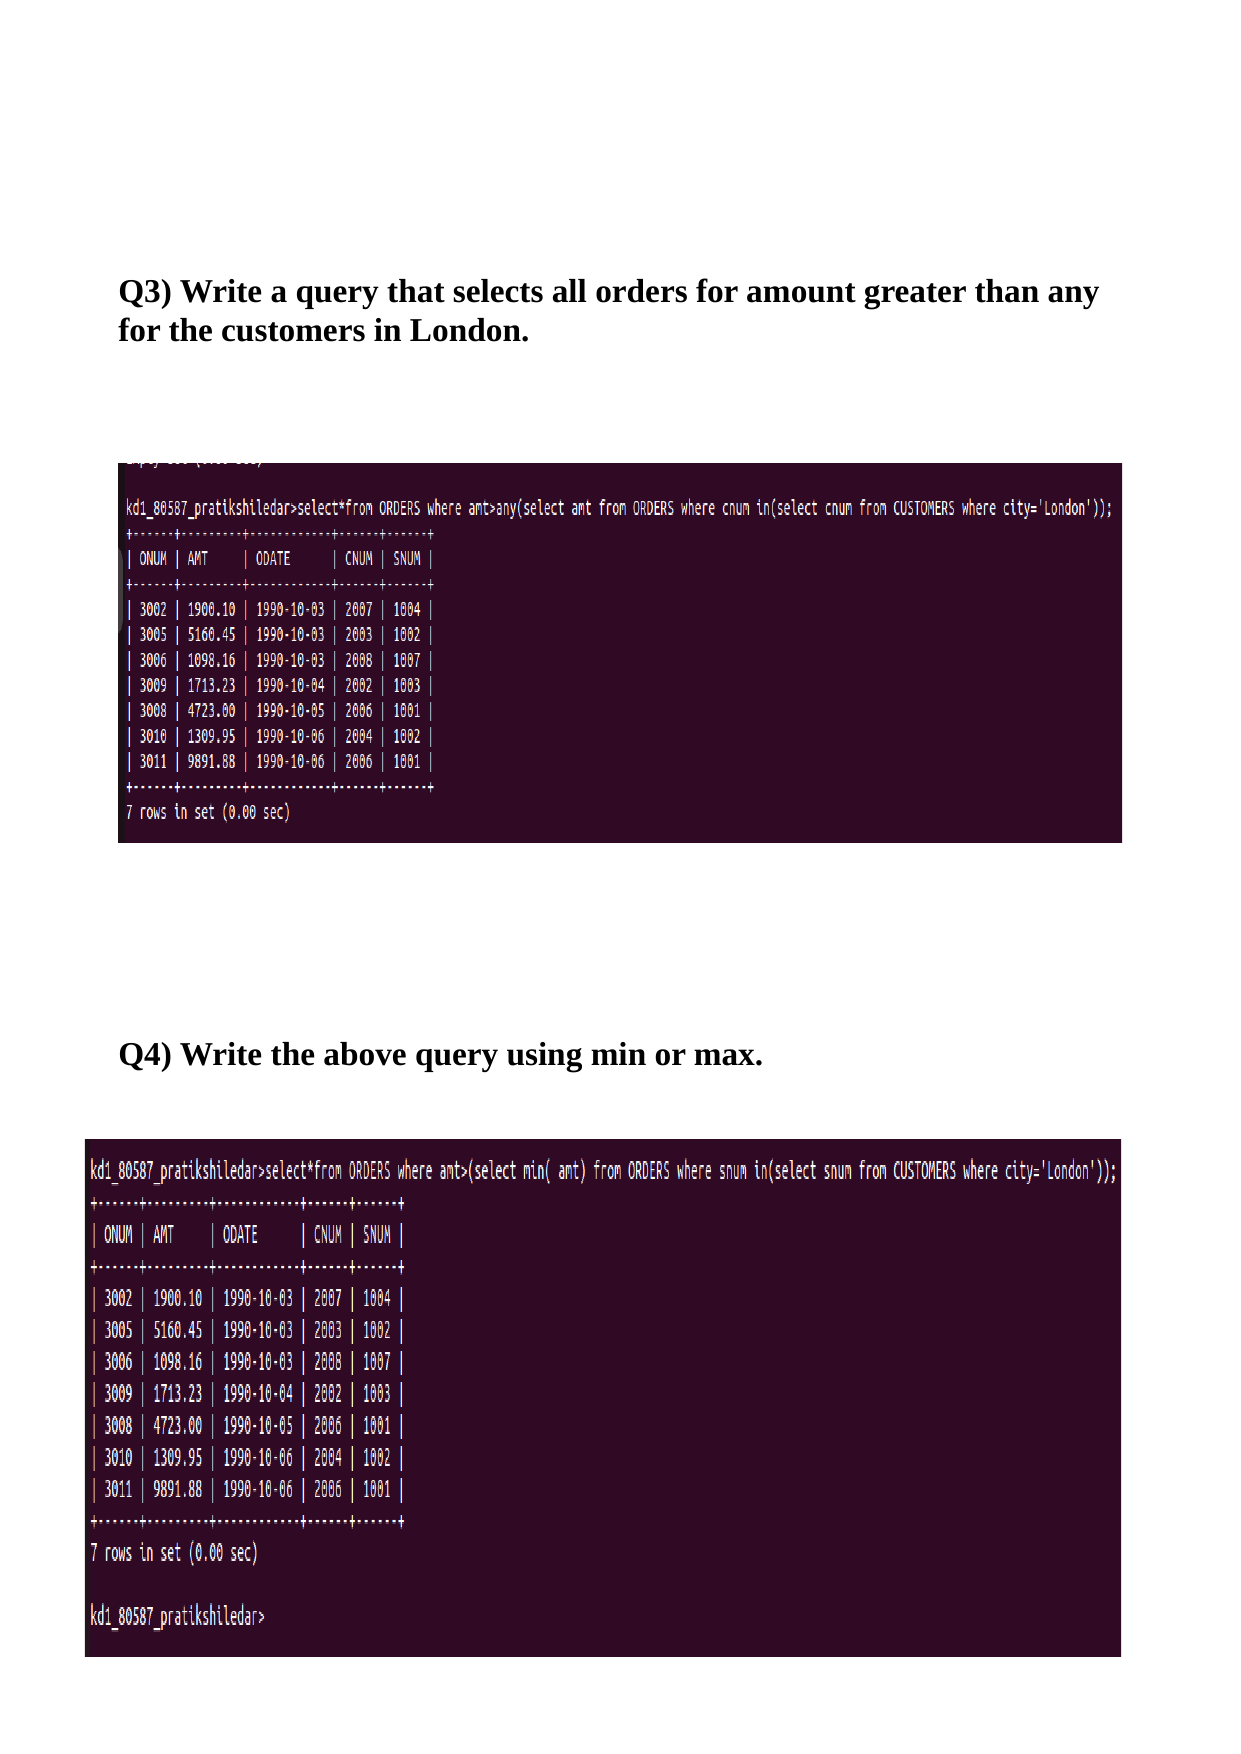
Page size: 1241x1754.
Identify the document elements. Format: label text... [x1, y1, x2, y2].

picture [84, 1139, 1122, 1657]
text Q4) Write the above query using min or max. [118, 1034, 1122, 1073]
text Q3) Write a query that selects all orders for amount greater than any for the customers in London. [118, 271, 1122, 348]
picture [118, 463, 1123, 843]
